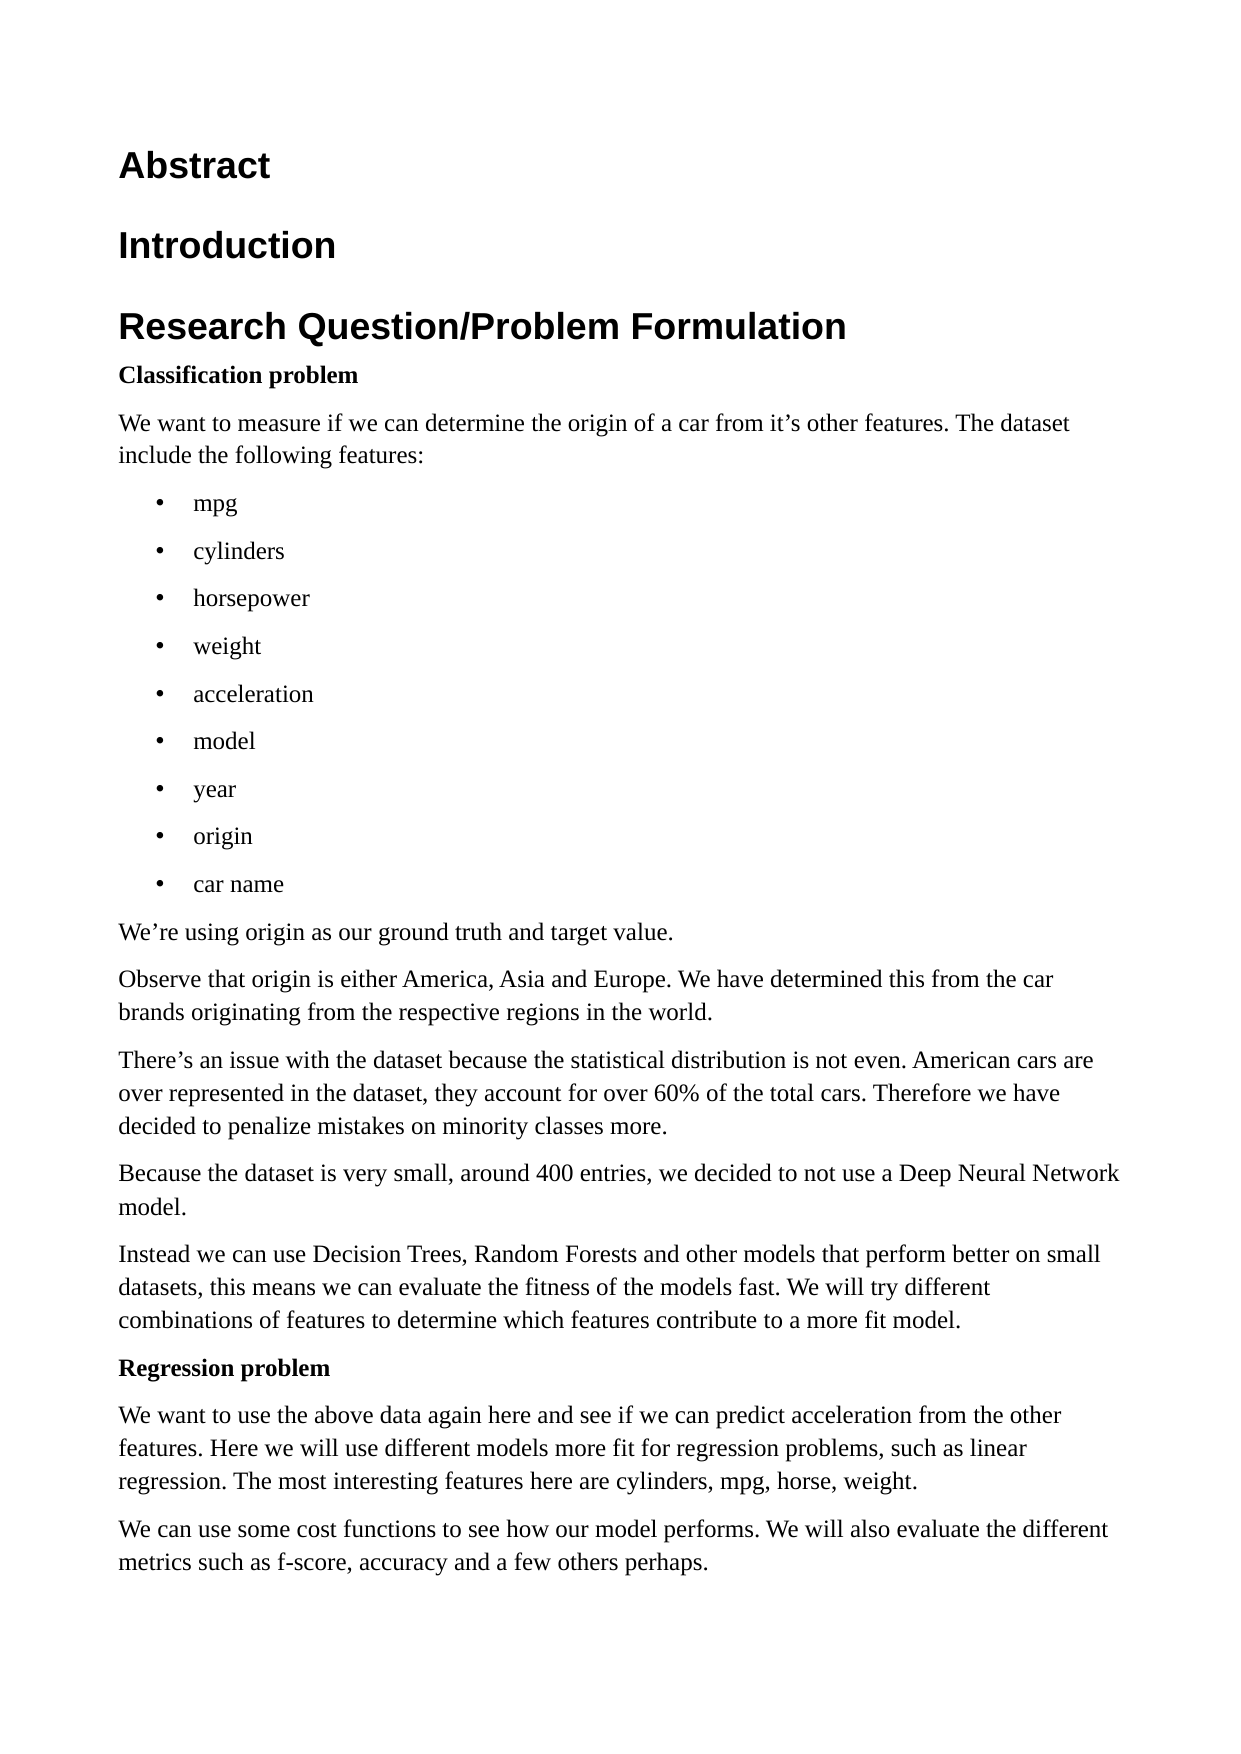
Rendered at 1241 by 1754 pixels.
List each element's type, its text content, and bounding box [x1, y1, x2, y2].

list year [156, 774, 1122, 803]
text Regression problem [118, 1353, 1122, 1382]
text We can use some cost functions to see how our model performs. We will also evaluate the different metrics such as f-score, accuracy and a few others perhaps. [118, 1514, 1122, 1576]
list cylinders [156, 536, 1122, 564]
list origin [156, 821, 1122, 850]
subtitle Abstract [118, 143, 1122, 186]
text We’re using origin as our ground truth and target value. [118, 917, 1122, 945]
list weight [156, 631, 1122, 660]
list acceleration [156, 679, 1122, 707]
subtitle Research Question/Problem Formulation [118, 304, 1122, 347]
list model [156, 726, 1122, 755]
text There’s an issue with the dataset because the statistical distribution is not even. American cars are over represented in the dataset, they account for over 60% of the total cars. Therefore we have decided to penalize mistakes on minority classes more. [118, 1045, 1122, 1140]
text Observe that origin is either America, Asia and Europe. We have determined this from the car brands originating from the respective regions in the world. [118, 964, 1122, 1026]
text Classification problem [118, 360, 1122, 389]
list mpg [156, 488, 1122, 517]
text We want to use the above data again here and see if we can predict acceleration from the other features. Here we will use different models more fit for regression problems, such as linear regression. The most interesting features here are cylinders, mpg, horse, weight. [118, 1400, 1122, 1495]
text We want to measure if we can determine the origin of a car from it’s other features. The dataset include the following features: [118, 408, 1122, 469]
subtitle Introduction [118, 224, 1122, 267]
list horsepower [156, 583, 1122, 612]
text Instead we can use Decision Trees, Random Forests and other models that perform better on small datasets, this means we can evaluate the fitness of the models fast. We will try different combinations of features to determine which features contribute to a more fit model. [118, 1239, 1122, 1334]
list car name [156, 869, 1122, 898]
text Because the dataset is very small, around 400 entries, we decided to not use a Deep Neural Network model. [118, 1158, 1122, 1220]
